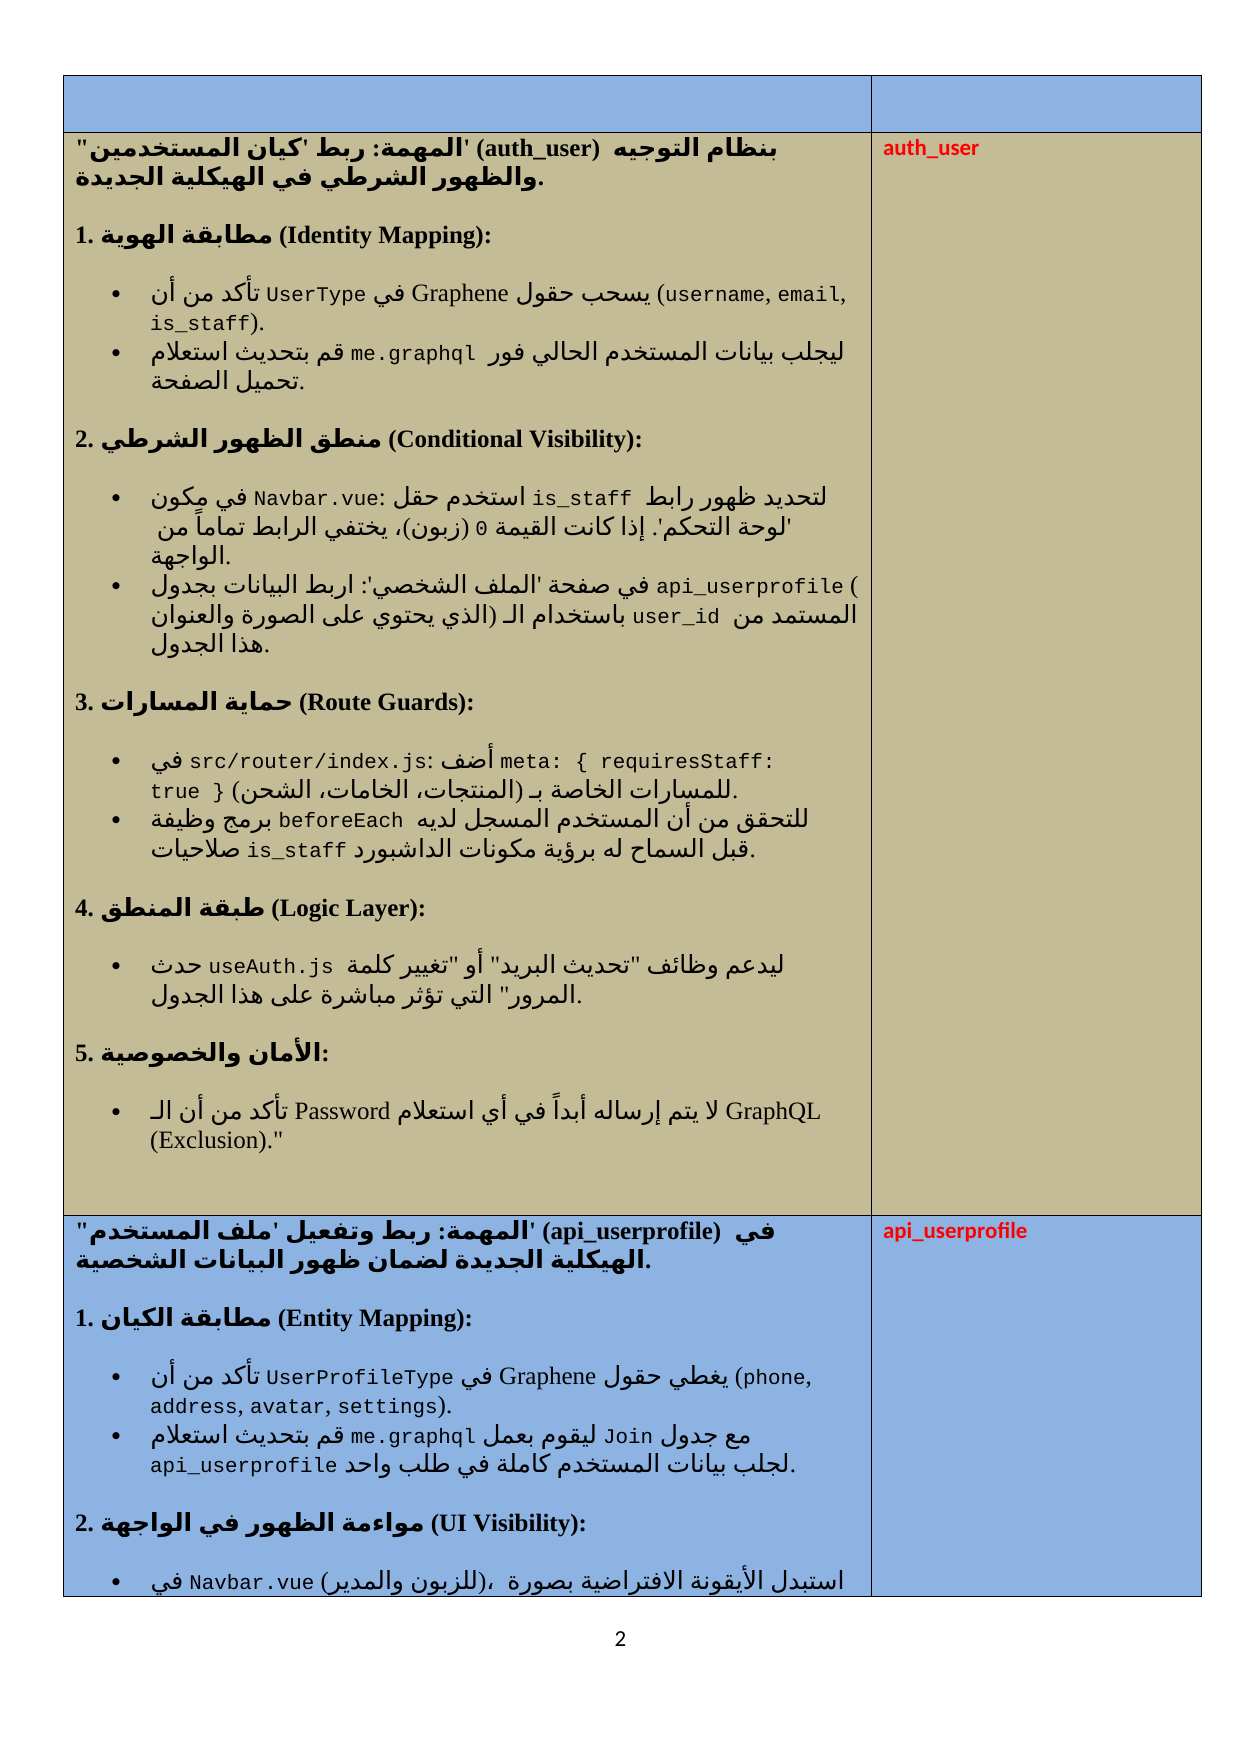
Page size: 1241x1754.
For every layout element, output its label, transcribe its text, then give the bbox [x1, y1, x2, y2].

table_cell auth_user [872, 133, 1201, 1215]
table_cell "المهمة: ربط وتفعيل 'ملف المستخدم' (api_userprofile) في الهيكلية الجديدة لضمان ظهور البيانات الشخصية. 1. مطابقة الكيان (Entity Mapping): تأكد من أن UserProfileType في Graphene يغطي حقول (phone, address, avatar, settings). قم بتحديث استعلام me.graphql ليقوم بعمل Join مع جدول api_userprofile لجلب بيانات المستخدم كاملة في طلب واحد. 2. مواءمة الظهور في الواجهة (UI Visibility): في Navbar.vue (للزبون والمدير)، استبدل الأيقونة الافتراضية بصورة المستخدم الحقيقية من حقل avatar. قم بتفعيل صفحة 'إعدادات الحساب' (ProfileSettings.vue) في modules/public. يجب أن تظهر الحقول مملوءة ببيانات api_userprofile الحالية. 3. طبقة المنطق (Logic Layer): أضف وظيفة updateProfile في useAuth.js تتيح للمستخدم رفع صورة جديدة أو تحديث هاتفه وعنوانه في قاعدة البيانات. 4. التزامن مع نظام الشحن: تأكد من أن حقل address في هذا الجدول يتم اقتراحه تلقائياً كـ "عنوان شحن افتراضي" عند وصول الزبون لجدول api_shipping في صفحة الدفع. 5. لوحة التحكم (Admin View): في صفحة 'إدارة المستخدمين' بالداشبورد، اجعل المدير قادراً على رؤية رقم الهاتف والعنوان لكل مستخدم مباشرة من هذا الجدول." [64, 1216, 871, 1596]
table_cell [64, 76, 871, 132]
table_cell api_userprofile [872, 1216, 1201, 1596]
table_cell "المهمة: ربط 'كيان المستخدمين' (auth_user) بنظام التوجيه والظهور الشرطي في الهيكلية الجديدة. 1. مطابقة الهوية (Identity Mapping): تأكد من أن UserType في Graphene يسحب حقول (username, email, is_staff). قم بتحديث استعلام me.graphql ليجلب بيانات المستخدم الحالي فور تحميل الصفحة. 2. منطق الظهور الشرطي (Conditional Visibility): في مكون Navbar.vue: استخدم حقل is_staff لتحديد ظهور رابط 'لوحة التحكم'. إذا كانت القيمة 0 (زبون)، يختفي الرابط تماماً من الواجهة. في صفحة 'الملف الشخصي': اربط البيانات بجدول api_userprofile (الذي يحتوي على الصورة والعنوان) باستخدام الـ user_id المستمد من هذا الجدول. 3. حماية المسارات (Route Guards): في src/router/index.js: أضف meta: { requiresStaff: true } للمسارات الخاصة بـ (المنتجات، الخامات، الشحن). برمج وظيفة beforeEach للتحقق من أن المستخدم المسجل لديه صلاحيات is_staff قبل السماح له برؤية مكونات الداشبورد. 4. طبقة المنطق (Logic Layer): حدث useAuth.js ليدعم وظائف "تحديث البريد" أو "تغيير كلمة المرور" التي تؤثر مباشرة على هذا الجدول. 5. الأمان والخصوصية: تأكد من أن الـ Password لا يتم إرساله أبداً في أي استعلام GraphQL (Exclusion)." [64, 133, 871, 1215]
table_cell [872, 76, 1201, 132]
